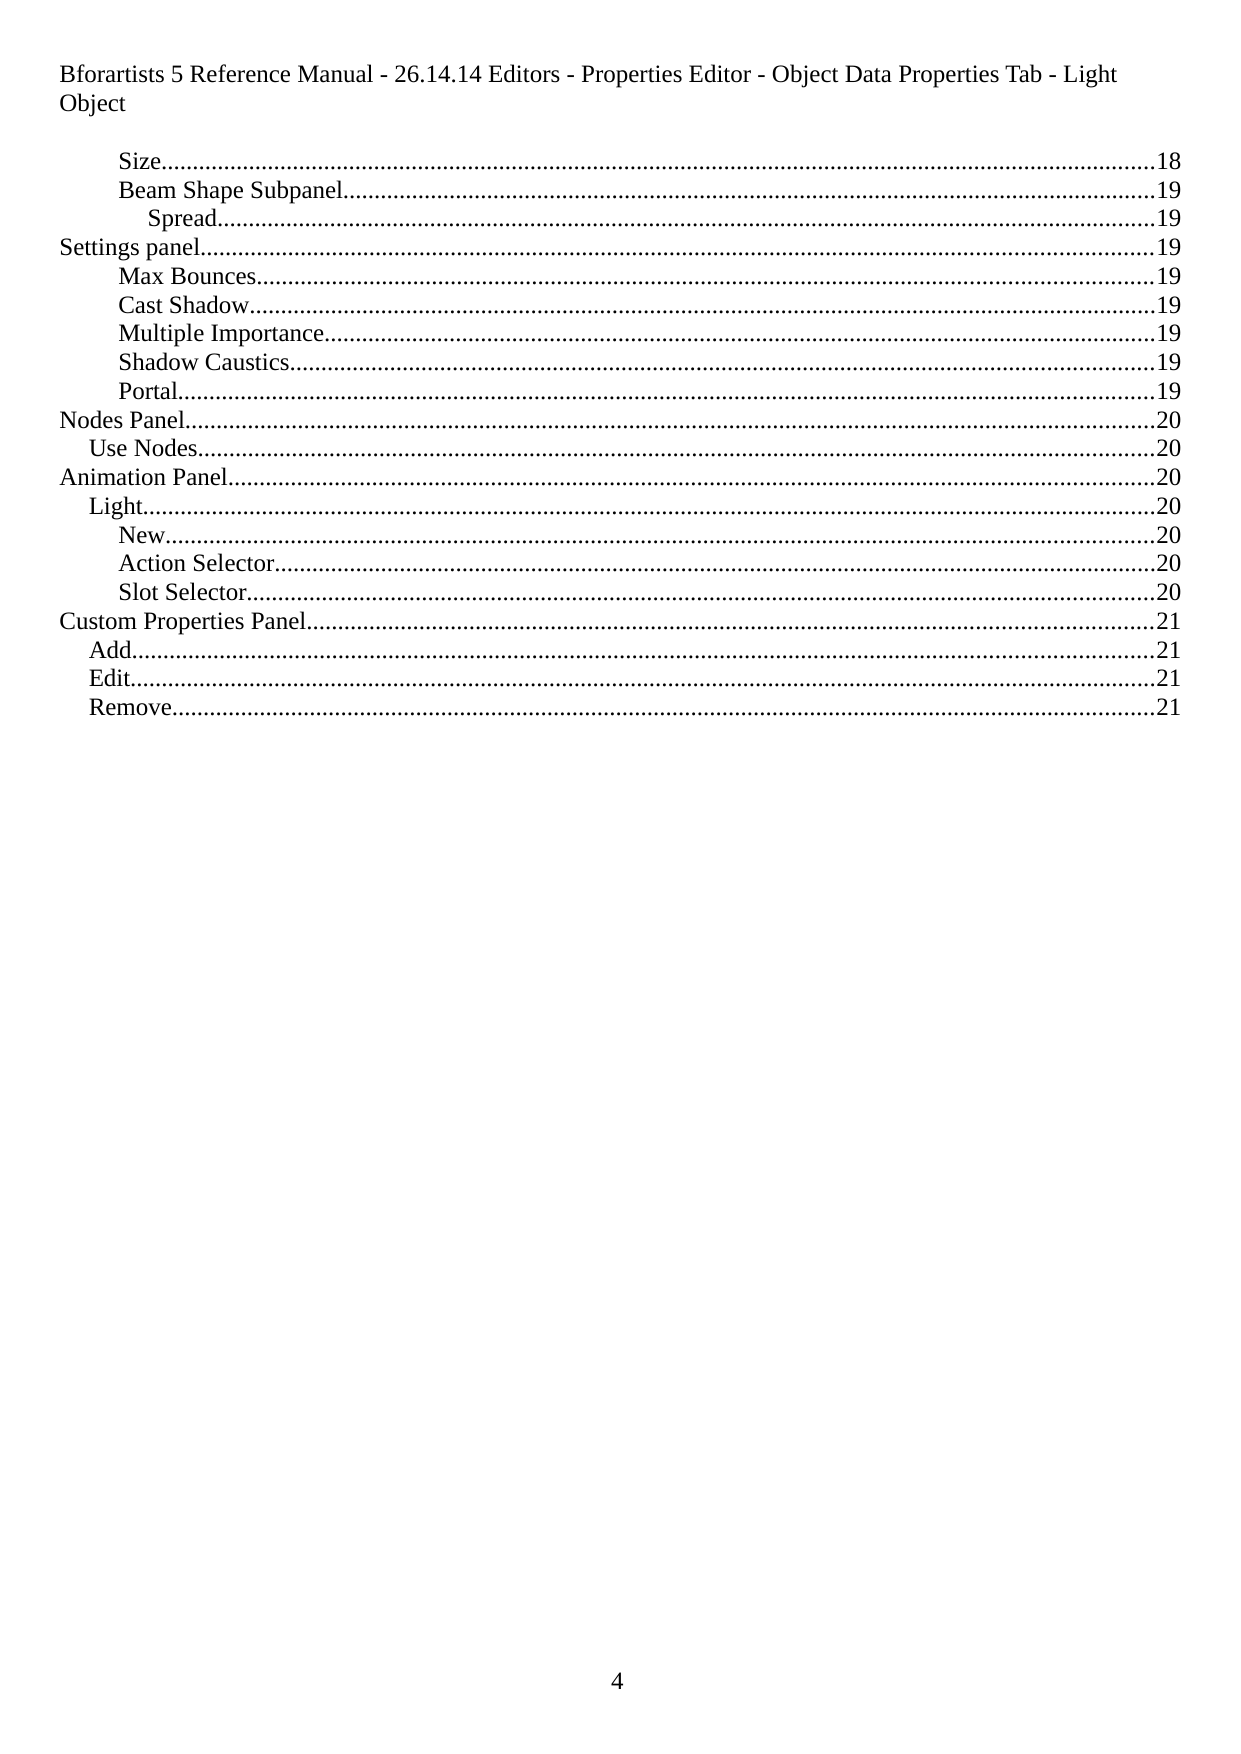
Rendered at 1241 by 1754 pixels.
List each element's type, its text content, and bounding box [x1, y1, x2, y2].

text Slot Selector 20 [118, 577, 1181, 606]
text Cast Shadow 19 [118, 290, 1181, 318]
text Animation Panel 20 [59, 462, 1181, 491]
text Max Bounces 19 [118, 261, 1181, 290]
text Shadow Caustics 19 [118, 347, 1181, 376]
text Custom Properties Panel 21 [59, 606, 1181, 635]
text Action Selector 20 [118, 548, 1181, 577]
text Multiple Importance 19 [118, 318, 1181, 347]
text Edit 21 [88, 663, 1181, 692]
text Size 18 [118, 146, 1181, 175]
text Spread 19 [147, 203, 1181, 232]
text Nodes Panel 20 [59, 405, 1181, 433]
text Settings panel 19 [59, 232, 1181, 261]
text Add 21 [88, 635, 1181, 663]
text Beam Shape Subpanel 19 [118, 175, 1181, 203]
text Use Nodes 20 [88, 433, 1181, 462]
text Portal 19 [118, 376, 1181, 405]
text Remove 21 [88, 692, 1181, 721]
text New 20 [118, 520, 1181, 548]
text Light 20 [88, 491, 1181, 520]
